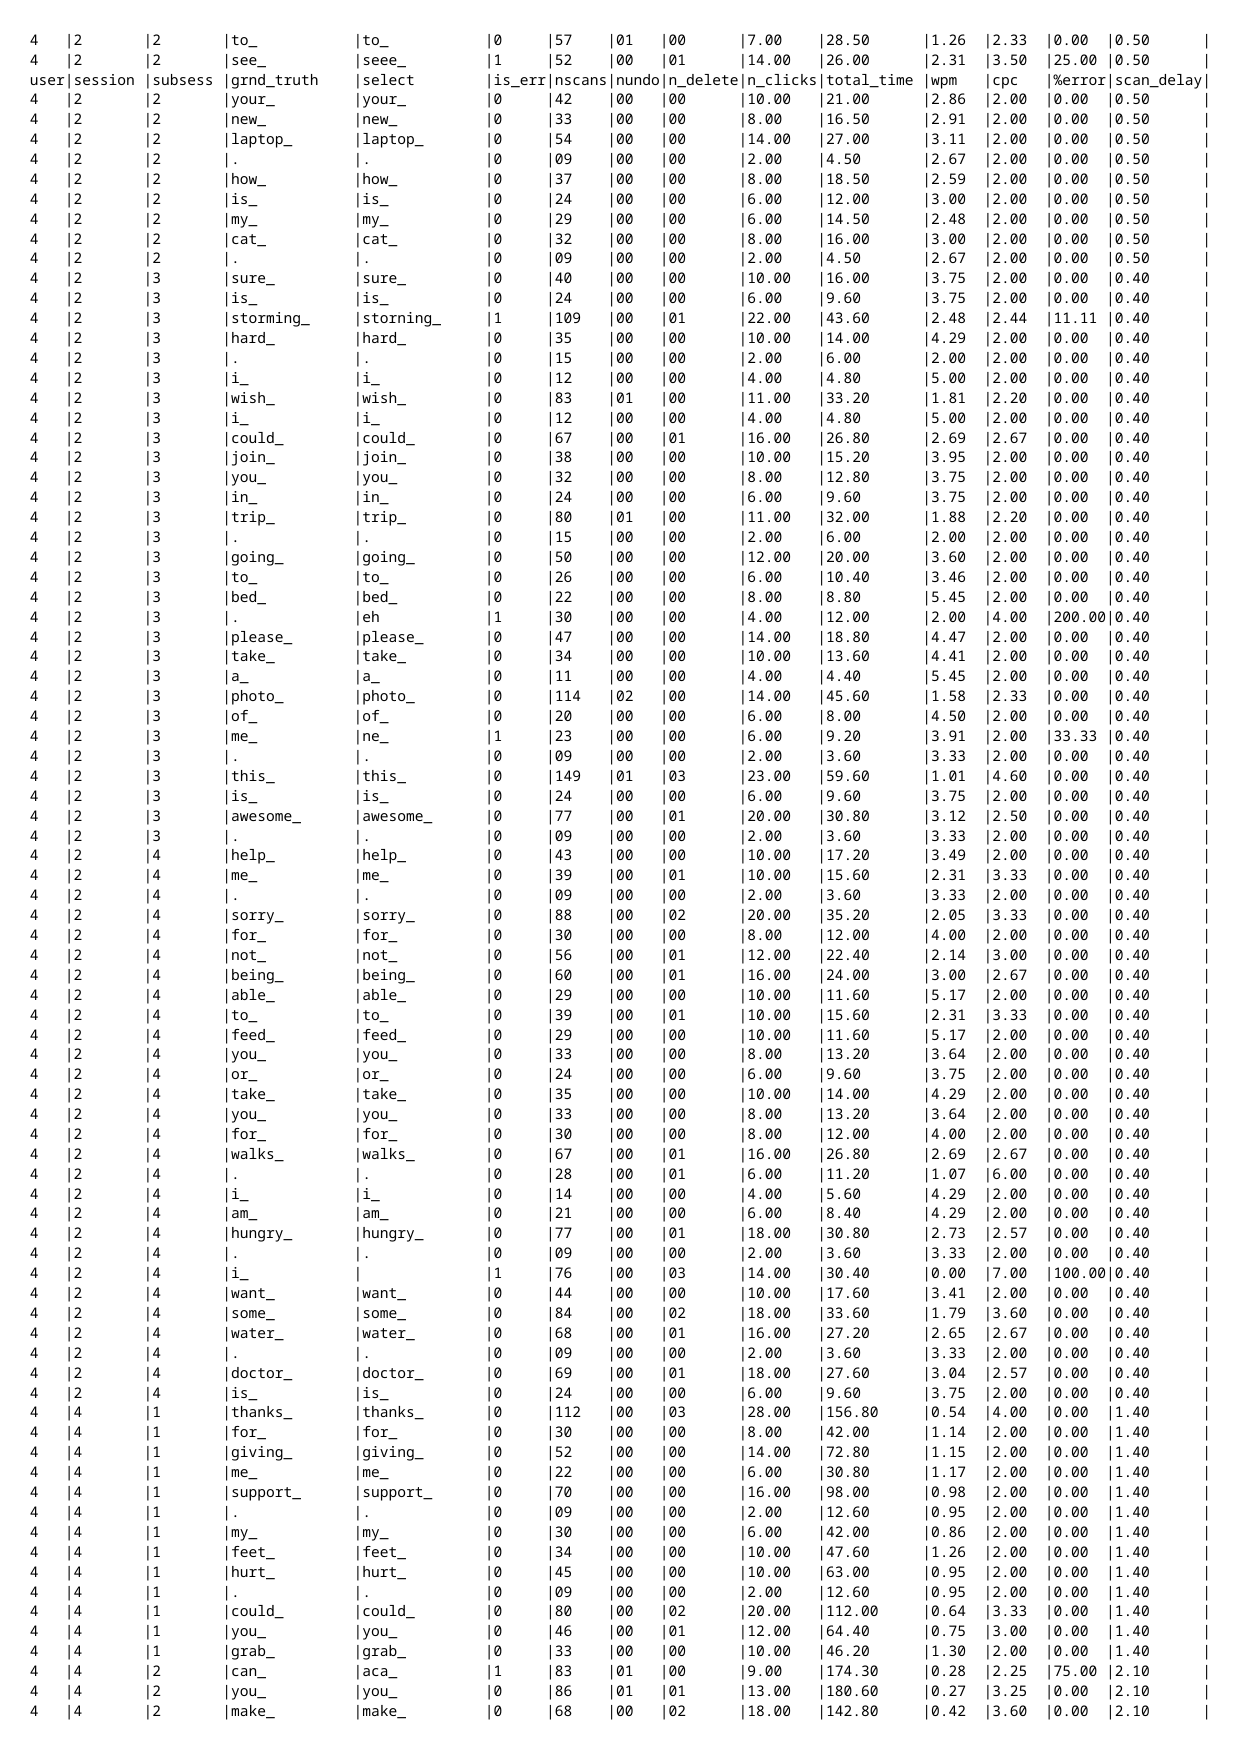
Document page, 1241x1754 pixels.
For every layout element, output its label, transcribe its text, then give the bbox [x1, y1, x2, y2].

text 4 |2 |3 |i_ |i_ |0 |12 |00 |00 |4.00 |4.80 |5.00 |2.00 |0.00 |0.40 | [29, 407, 1211, 427]
text 4 |2 |3 |sure_ |sure_ |0 |40 |00 |00 |10.00 |16.00 |3.75 |2.00 |0.00 |0.40 | [29, 268, 1211, 288]
text 4 |4 |1 |could_ |could_ |0 |80 |00 |02 |20.00 |112.00 |0.64 |3.33 |0.00 |1.40 | [29, 1601, 1211, 1621]
text 4 |2 |4 |or_ |or_ |0 |24 |00 |00 |6.00 |9.60 |3.75 |2.00 |0.00 |0.40 | [29, 1064, 1211, 1084]
text 4 |2 |3 |of_ |of_ |0 |20 |00 |00 |6.00 |8.00 |4.50 |2.00 |0.00 |0.40 | [29, 706, 1211, 726]
text 4 |2 |2 |new_ |new_ |0 |33 |00 |00 |8.00 |16.50 |2.91 |2.00 |0.00 |0.50 | [29, 109, 1211, 129]
text 4 |2 |3 |me_ |ne_ |1 |23 |00 |00 |6.00 |9.20 |3.91 |2.00 |33.33 |0.40 | [29, 726, 1211, 746]
text 4 |2 |3 |please_ |please_ |0 |47 |00 |00 |14.00 |18.80 |4.47 |2.00 |0.00 |0.40 | [29, 626, 1211, 646]
text 4 |4 |1 |thanks_ |thanks_ |0 |112 |00 |03 |28.00 |156.80 |0.54 |4.00 |0.00 |1.40 | [29, 1402, 1211, 1422]
text 4 |4 |1 |me_ |me_ |0 |22 |00 |00 |6.00 |30.80 |1.17 |2.00 |0.00 |1.40 | [29, 1462, 1211, 1482]
text 4 |2 |4 |. |. |0 |09 |00 |00 |2.00 |3.60 |3.33 |2.00 |0.00 |0.40 | [29, 1243, 1211, 1263]
text 4 |2 |4 |able_ |able_ |0 |29 |00 |00 |10.00 |11.60 |5.17 |2.00 |0.00 |0.40 | [29, 984, 1211, 1004]
text 4 |2 |4 |. |. |0 |28 |00 |01 |6.00 |11.20 |1.07 |6.00 |0.00 |0.40 | [29, 1163, 1211, 1183]
text 4 |2 |4 |am_ |am_ |0 |21 |00 |00 |6.00 |8.40 |4.29 |2.00 |0.00 |0.40 | [29, 1203, 1211, 1223]
text 4 |2 |3 |take_ |take_ |0 |34 |00 |00 |10.00 |13.60 |4.41 |2.00 |0.00 |0.40 | [29, 646, 1211, 666]
text 4 |2 |4 |to_ |to_ |0 |39 |00 |01 |10.00 |15.60 |2.31 |3.33 |0.00 |0.40 | [29, 1004, 1211, 1024]
text 4 |4 |1 |you_ |you_ |0 |46 |00 |01 |12.00 |64.40 |0.75 |3.00 |0.00 |1.40 | [29, 1621, 1211, 1641]
text 4 |2 |4 |i_ | |1 |76 |00 |03 |14.00 |30.40 |0.00 |7.00 |100.00|0.40 | [29, 1263, 1211, 1283]
text 4 |2 |4 |not_ |not_ |0 |56 |00 |01 |12.00 |22.40 |2.14 |3.00 |0.00 |0.40 | [29, 945, 1211, 964]
text 4 |4 |1 |hurt_ |hurt_ |0 |45 |00 |00 |10.00 |63.00 |0.95 |2.00 |0.00 |1.40 | [29, 1561, 1211, 1581]
text 4 |2 |3 |is_ |is_ |0 |24 |00 |00 |6.00 |9.60 |3.75 |2.00 |0.00 |0.40 | [29, 288, 1211, 308]
text 4 |2 |4 |i_ |i_ |0 |14 |00 |00 |4.00 |5.60 |4.29 |2.00 |0.00 |0.40 | [29, 1183, 1211, 1203]
text 4 |2 |4 |is_ |is_ |0 |24 |00 |00 |6.00 |9.60 |3.75 |2.00 |0.00 |0.40 | [29, 1382, 1211, 1402]
text 4 |2 |2 |. |. |0 |09 |00 |00 |2.00 |4.50 |2.67 |2.00 |0.00 |0.50 | [29, 248, 1211, 268]
text 4 |2 |4 |take_ |take_ |0 |35 |00 |00 |10.00 |14.00 |4.29 |2.00 |0.00 |0.40 | [29, 1084, 1211, 1104]
text 4 |2 |3 |a_ |a_ |0 |11 |00 |00 |4.00 |4.40 |5.45 |2.00 |0.00 |0.40 | [29, 666, 1211, 686]
text 4 |2 |3 |could_ |could_ |0 |67 |00 |01 |16.00 |26.80 |2.69 |2.67 |0.00 |0.40 | [29, 427, 1211, 447]
text 4 |2 |4 |some_ |some_ |0 |84 |00 |02 |18.00 |33.60 |1.79 |3.60 |0.00 |0.40 | [29, 1303, 1211, 1323]
text 4 |2 |3 |awesome_ |awesome_ |0 |77 |00 |01 |20.00 |30.80 |3.12 |2.50 |0.00 |0.40 | [29, 805, 1211, 825]
text 4 |2 |4 |sorry_ |sorry_ |0 |88 |00 |02 |20.00 |35.20 |2.05 |3.33 |0.00 |0.40 | [29, 905, 1211, 925]
text 4 |2 |2 |. |. |0 |09 |00 |00 |2.00 |4.50 |2.67 |2.00 |0.00 |0.50 | [29, 149, 1211, 169]
text 4 |2 |2 |cat_ |cat_ |0 |32 |00 |00 |8.00 |16.00 |3.00 |2.00 |0.00 |0.50 | [29, 228, 1211, 248]
text 4 |2 |2 |laptop_ |laptop_ |0 |54 |00 |00 |14.00 |27.00 |3.11 |2.00 |0.00 |0.50 | [29, 129, 1211, 149]
text 4 |2 |2 |how_ |how_ |0 |37 |00 |00 |8.00 |18.50 |2.59 |2.00 |0.00 |0.50 | [29, 169, 1211, 189]
text 4 |2 |4 |. |. |0 |09 |00 |00 |2.00 |3.60 |3.33 |2.00 |0.00 |0.40 | [29, 1343, 1211, 1362]
text user|session |subsess |grnd_truth |select |is_err|nscans|nundo|n_delete|n_clicks|total_time |wpm |cpc |%error|scan_delay| [29, 69, 1211, 89]
text 4 |2 |4 |for_ |for_ |0 |30 |00 |00 |8.00 |12.00 |4.00 |2.00 |0.00 |0.40 | [29, 1124, 1211, 1144]
text 4 |4 |2 |make_ |make_ |0 |68 |00 |02 |18.00 |142.80 |0.42 |3.60 |0.00 |2.10 | [29, 1701, 1211, 1721]
text 4 |2 |2 |to_ |to_ |0 |57 |01 |00 |7.00 |28.50 |1.26 |2.33 |0.00 |0.50 | [29, 29, 1211, 49]
text 4 |2 |4 |me_ |me_ |0 |39 |00 |01 |10.00 |15.60 |2.31 |3.33 |0.00 |0.40 | [29, 865, 1211, 885]
text 4 |2 |3 |bed_ |bed_ |0 |22 |00 |00 |8.00 |8.80 |5.45 |2.00 |0.00 |0.40 | [29, 587, 1211, 606]
text 4 |2 |4 |being_ |being_ |0 |60 |00 |01 |16.00 |24.00 |3.00 |2.67 |0.00 |0.40 | [29, 964, 1211, 984]
text 4 |2 |4 |feed_ |feed_ |0 |29 |00 |00 |10.00 |11.60 |5.17 |2.00 |0.00 |0.40 | [29, 1024, 1211, 1044]
text 4 |2 |3 |trip_ |trip_ |0 |80 |01 |00 |11.00 |32.00 |1.88 |2.20 |0.00 |0.40 | [29, 507, 1211, 527]
text 4 |2 |4 |. |. |0 |09 |00 |00 |2.00 |3.60 |3.33 |2.00 |0.00 |0.40 | [29, 885, 1211, 905]
text 4 |2 |3 |photo_ |photo_ |0 |114 |02 |00 |14.00 |45.60 |1.58 |2.33 |0.00 |0.40 | [29, 686, 1211, 706]
text 4 |2 |3 |is_ |is_ |0 |24 |00 |00 |6.00 |9.60 |3.75 |2.00 |0.00 |0.40 | [29, 786, 1211, 805]
text 4 |2 |2 |my_ |my_ |0 |29 |00 |00 |6.00 |14.50 |2.48 |2.00 |0.00 |0.50 | [29, 208, 1211, 228]
text 4 |2 |3 |in_ |in_ |0 |24 |00 |00 |6.00 |9.60 |3.75 |2.00 |0.00 |0.40 | [29, 487, 1211, 507]
text 4 |2 |4 |doctor_ |doctor_ |0 |69 |00 |01 |18.00 |27.60 |3.04 |2.57 |0.00 |0.40 | [29, 1362, 1211, 1382]
text 4 |2 |3 |i_ |i_ |0 |12 |00 |00 |4.00 |4.80 |5.00 |2.00 |0.00 |0.40 | [29, 368, 1211, 388]
text 4 |2 |4 |you_ |you_ |0 |33 |00 |00 |8.00 |13.20 |3.64 |2.00 |0.00 |0.40 | [29, 1104, 1211, 1124]
text 4 |4 |1 |support_ |support_ |0 |70 |00 |00 |16.00 |98.00 |0.98 |2.00 |0.00 |1.40 | [29, 1482, 1211, 1502]
text 4 |4 |1 |for_ |for_ |0 |30 |00 |00 |8.00 |42.00 |1.14 |2.00 |0.00 |1.40 | [29, 1422, 1211, 1442]
text 4 |4 |2 |you_ |you_ |0 |86 |01 |01 |13.00 |180.60 |0.27 |3.25 |0.00 |2.10 | [29, 1681, 1211, 1701]
text 4 |2 |2 |your_ |your_ |0 |42 |00 |00 |10.00 |21.00 |2.86 |2.00 |0.00 |0.50 | [29, 89, 1211, 109]
text 4 |2 |3 |. |. |0 |09 |00 |00 |2.00 |3.60 |3.33 |2.00 |0.00 |0.40 | [29, 746, 1211, 766]
text 4 |2 |3 |storming_ |storning_ |1 |109 |00 |01 |22.00 |43.60 |2.48 |2.44 |11.11 |0.40 | [29, 308, 1211, 328]
text 4 |2 |4 |for_ |for_ |0 |30 |00 |00 |8.00 |12.00 |4.00 |2.00 |0.00 |0.40 | [29, 925, 1211, 945]
text 4 |2 |2 |is_ |is_ |0 |24 |00 |00 |6.00 |12.00 |3.00 |2.00 |0.00 |0.50 | [29, 189, 1211, 208]
text 4 |2 |3 |you_ |you_ |0 |32 |00 |00 |8.00 |12.80 |3.75 |2.00 |0.00 |0.40 | [29, 467, 1211, 487]
text 4 |2 |4 |help_ |help_ |0 |43 |00 |00 |10.00 |17.20 |3.49 |2.00 |0.00 |0.40 | [29, 845, 1211, 865]
text 4 |2 |4 |water_ |water_ |0 |68 |00 |01 |16.00 |27.20 |2.65 |2.67 |0.00 |0.40 | [29, 1323, 1211, 1343]
text 4 |4 |1 |. |. |0 |09 |00 |00 |2.00 |12.60 |0.95 |2.00 |0.00 |1.40 | [29, 1581, 1211, 1601]
text 4 |2 |3 |going_ |going_ |0 |50 |00 |00 |12.00 |20.00 |3.60 |2.00 |0.00 |0.40 | [29, 547, 1211, 567]
text 4 |2 |3 |hard_ |hard_ |0 |35 |00 |00 |10.00 |14.00 |4.29 |2.00 |0.00 |0.40 | [29, 328, 1211, 348]
text 4 |4 |1 |. |. |0 |09 |00 |00 |2.00 |12.60 |0.95 |2.00 |0.00 |1.40 | [29, 1502, 1211, 1522]
text 4 |2 |3 |. |. |0 |15 |00 |00 |2.00 |6.00 |2.00 |2.00 |0.00 |0.40 | [29, 348, 1211, 368]
text 4 |4 |1 |feet_ |feet_ |0 |34 |00 |00 |10.00 |47.60 |1.26 |2.00 |0.00 |1.40 | [29, 1542, 1211, 1561]
text 4 |2 |3 |. |. |0 |09 |00 |00 |2.00 |3.60 |3.33 |2.00 |0.00 |0.40 | [29, 825, 1211, 845]
text 4 |4 |1 |grab_ |grab_ |0 |33 |00 |00 |10.00 |46.20 |1.30 |2.00 |0.00 |1.40 | [29, 1641, 1211, 1661]
text 4 |2 |3 |. |. |0 |15 |00 |00 |2.00 |6.00 |2.00 |2.00 |0.00 |0.40 | [29, 527, 1211, 547]
text 4 |2 |4 |walks_ |walks_ |0 |67 |00 |01 |16.00 |26.80 |2.69 |2.67 |0.00 |0.40 | [29, 1144, 1211, 1163]
text 4 |2 |3 |this_ |this_ |0 |149 |01 |03 |23.00 |59.60 |1.01 |4.60 |0.00 |0.40 | [29, 766, 1211, 786]
text 4 |2 |4 |you_ |you_ |0 |33 |00 |00 |8.00 |13.20 |3.64 |2.00 |0.00 |0.40 | [29, 1044, 1211, 1064]
text 4 |2 |2 |see_ |seee_ |1 |52 |00 |01 |14.00 |26.00 |2.31 |3.50 |25.00 |0.50 | [29, 49, 1211, 69]
text 4 |2 |3 |. |eh |1 |30 |00 |00 |4.00 |12.00 |2.00 |4.00 |200.00|0.40 | [29, 606, 1211, 626]
text 4 |2 |4 |hungry_ |hungry_ |0 |77 |00 |01 |18.00 |30.80 |2.73 |2.57 |0.00 |0.40 | [29, 1223, 1211, 1243]
text 4 |4 |1 |my_ |my_ |0 |30 |00 |00 |6.00 |42.00 |0.86 |2.00 |0.00 |1.40 | [29, 1522, 1211, 1542]
text 4 |2 |3 |wish_ |wish_ |0 |83 |01 |00 |11.00 |33.20 |1.81 |2.20 |0.00 |0.40 | [29, 388, 1211, 407]
text 4 |2 |3 |to_ |to_ |0 |26 |00 |00 |6.00 |10.40 |3.46 |2.00 |0.00 |0.40 | [29, 567, 1211, 587]
text 4 |4 |2 |can_ |aca_ |1 |83 |01 |00 |9.00 |174.30 |0.28 |2.25 |75.00 |2.10 | [29, 1661, 1211, 1681]
text 4 |2 |4 |want_ |want_ |0 |44 |00 |00 |10.00 |17.60 |3.41 |2.00 |0.00 |0.40 | [29, 1283, 1211, 1303]
text 4 |4 |1 |giving_ |giving_ |0 |52 |00 |00 |14.00 |72.80 |1.15 |2.00 |0.00 |1.40 | [29, 1442, 1211, 1462]
text 4 |2 |3 |join_ |join_ |0 |38 |00 |00 |10.00 |15.20 |3.95 |2.00 |0.00 |0.40 | [29, 447, 1211, 467]
